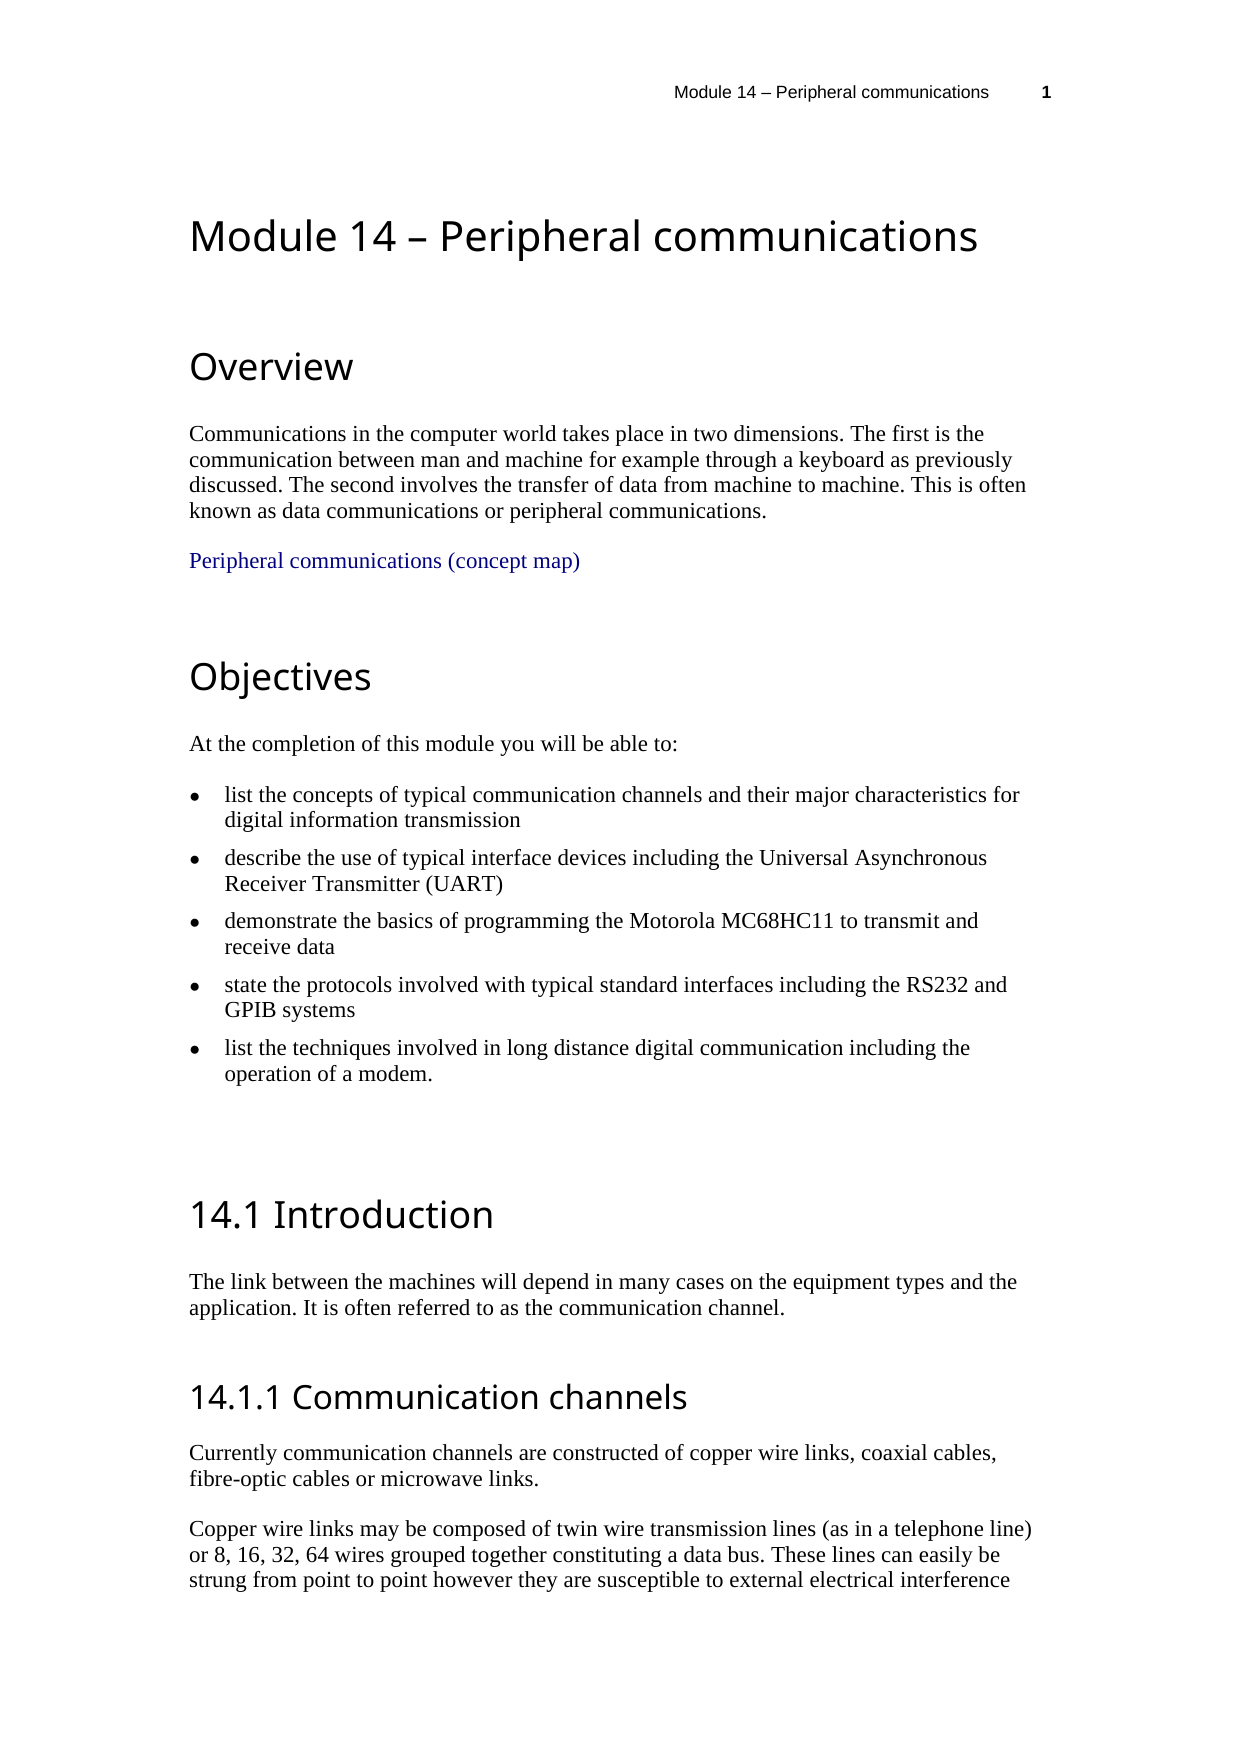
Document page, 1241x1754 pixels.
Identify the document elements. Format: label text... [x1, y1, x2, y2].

text Peripheral communications (concept map) [189, 548, 1051, 574]
subtitle Introduction [189, 1188, 1051, 1239]
list list the techniques involved in long distance digital communication including the operation of a modem. [189, 1035, 1051, 1112]
text The link between the machines will depend in many cases on the equipment types and the application. It is often referred to as the communication channel. [189, 1269, 1051, 1320]
text At the completion of this module you will be able to: [189, 731, 1051, 756]
list list the concepts of typical communication channels and their major characteristics for digital information transmission [189, 781, 1051, 832]
text Objectives [189, 650, 1051, 701]
title Peripheral communications [189, 207, 1051, 264]
text Currently communication channels are constructed of copper wire links, coaxial cables, fibre-optic cables or microwave links. [189, 1440, 1051, 1491]
list describe the use of typical interface devices including the Universal Asynchronous Receiver Transmitter (UART) [189, 845, 1051, 896]
text Overview [189, 341, 1051, 392]
list state the protocols involved with typical standard interfaces including the RS232 and GPIB systems [189, 972, 1051, 1023]
subtitle Communication channels [189, 1374, 1051, 1419]
text Communications in the computer world takes place in two dimensions. The first is the communication between man and machine for example through a keyboard as previously discussed. The second involves the transfer of data from machine to machine. This is often known as data communications or peripheral communications. [189, 421, 1051, 523]
list demonstrate the basics of programming the Motorola MC68HC11 to transmit and receive data [189, 908, 1051, 959]
text Copper wire links may be composed of twin wire transmission lines (as in a telephone line) or 8, 16, 32, 64 wires grouped together constituting a data bus. These lines can easily be strung from point to point however they are susceptible to external electrical interference [189, 1516, 1051, 1593]
